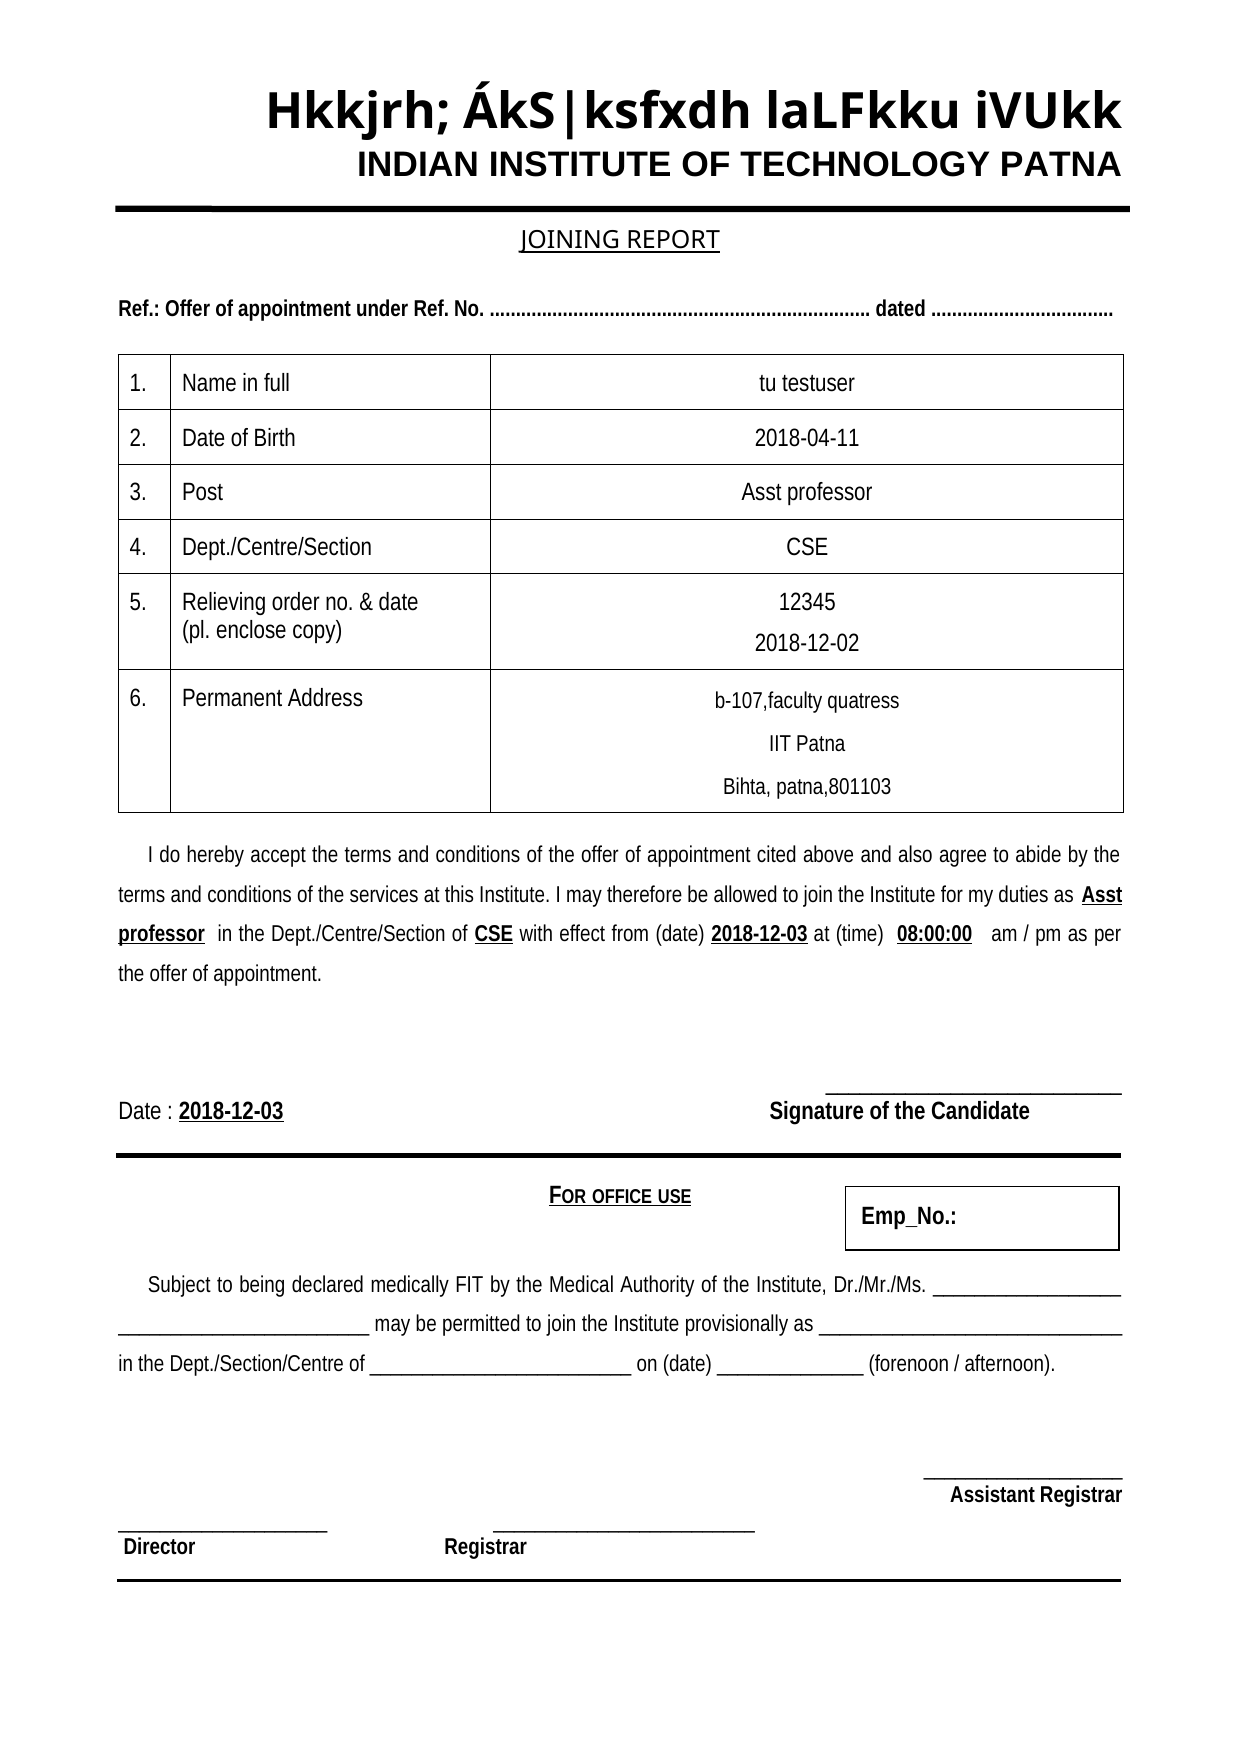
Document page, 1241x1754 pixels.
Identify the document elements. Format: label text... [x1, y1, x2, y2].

table_cell [119, 670, 170, 812]
text Ref.: Offer of appointment under Ref. No. ......................................................................... dated ................................... [118, 294, 1122, 321]
table_header Name in full [171, 355, 490, 409]
text Subject to being declared medically FIT by the Medical Authority of the Institute, Dr./Mr./Ms. __________________ ________________________ may be permitted to join the Institute provisionally as _____________________________ in the Dept./Section/Centre of _________________________ on (date) ______________ (forenoon / afternoon). [118, 1271, 1122, 1376]
text Assistant Registrar [868, 1481, 1122, 1507]
table_cell b-107,faculty quatress IIT Patna Bihta, patna,801103 [491, 670, 1123, 812]
table_cell Relieving order no. & date (pl. enclose copy) [171, 574, 490, 669]
text ____________________ _________________________ [118, 1507, 1122, 1533]
table_header tu testuser [491, 355, 1123, 409]
table_cell Asst professor [491, 465, 1123, 518]
text Director Registrar [118, 1533, 1122, 1559]
table_cell [119, 520, 170, 573]
text Emp_No.: [861, 1201, 1103, 1229]
table_cell Dept./Centre/Section [171, 520, 490, 573]
text ___________________ [118, 1454, 1122, 1481]
table_cell Post [171, 465, 490, 518]
text Date : 2018-12-03 Signature of the Candidate [118, 1096, 1122, 1124]
text For office use [118, 1153, 1122, 1251]
text I do hereby accept the terms and conditions of the offer of appointment cited above and also agree to abide by the terms and conditions of the services at this Institute. I may therefore be allowed to join the Institute for my duties as Asst professor in the Dept./Centre/Section of CSE with effect from (date) 2018-12-03 at (time) 08:00:00 am / pm as per the offer of appointment. [118, 841, 1122, 986]
subtitle JOINING REPORT [118, 222, 1122, 256]
table_header [119, 355, 170, 409]
table_cell [119, 410, 170, 464]
table_cell [119, 465, 170, 518]
table_cell Permanent Address [171, 670, 490, 812]
table_cell Date of Birth [171, 410, 490, 464]
table_cell CSE [491, 520, 1123, 573]
table_cell [119, 574, 170, 669]
text __________________________ [118, 1067, 1122, 1096]
table_cell 2018-04-11 [491, 410, 1123, 464]
table_cell 12345 2018-12-02 [491, 574, 1123, 669]
